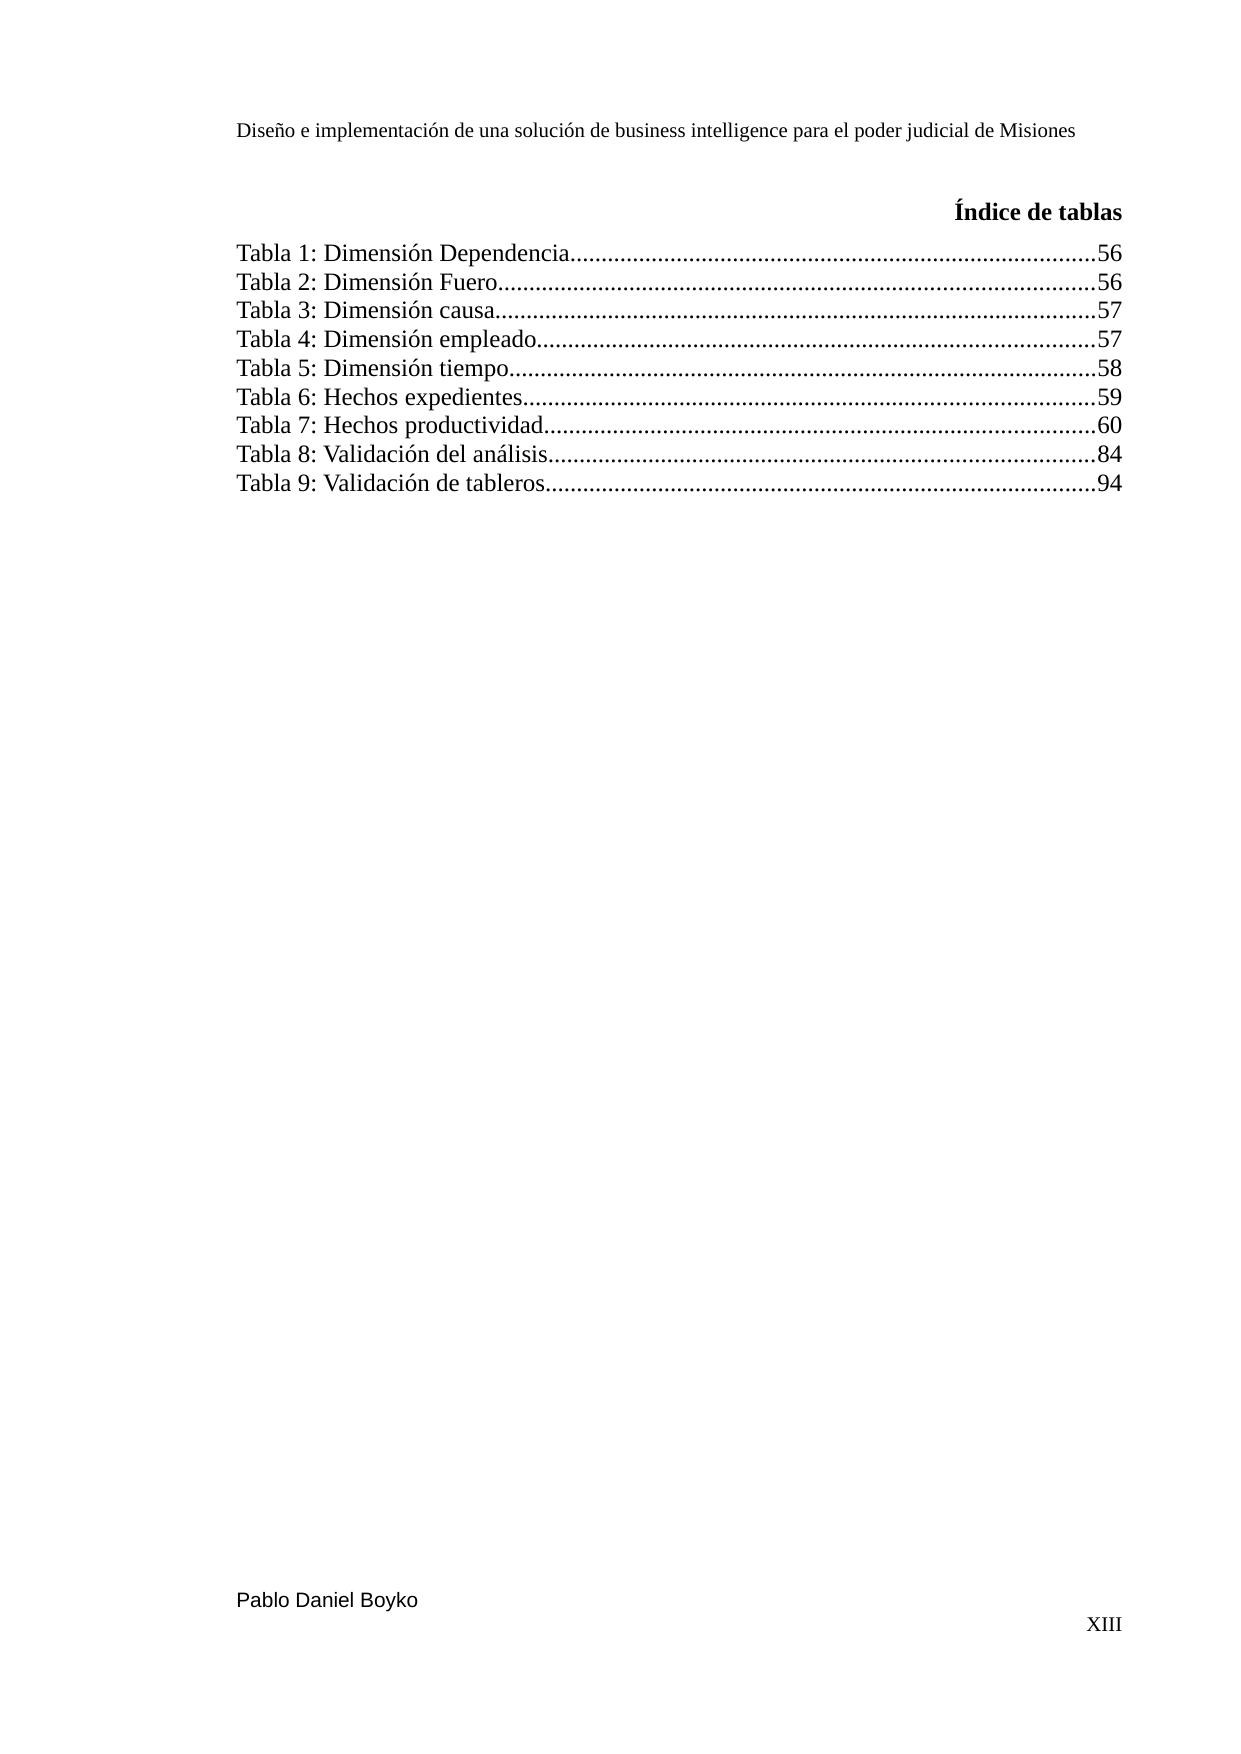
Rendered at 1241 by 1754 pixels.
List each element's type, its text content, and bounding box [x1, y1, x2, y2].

text Tabla 7: Hechos productividad 60 [236, 410, 1122, 439]
subtitle Índice de tablas [236, 197, 1122, 225]
text Tabla 2: Dimensión Fuero 56 [236, 267, 1122, 295]
text Tabla 1: Dimensión Dependencia 56 [236, 238, 1122, 267]
text Tabla 4: Dimensión empleado 57 [236, 324, 1122, 353]
text Tabla 6: Hechos expedientes 59 [236, 382, 1122, 410]
text Tabla 3: Dimensión causa 57 [236, 295, 1122, 324]
text Tabla 9: Validación de tableros 94 [236, 468, 1122, 497]
text Tabla 5: Dimensión tiempo 58 [236, 353, 1122, 382]
text Tabla 8: Validación del análisis 84 [236, 439, 1122, 468]
